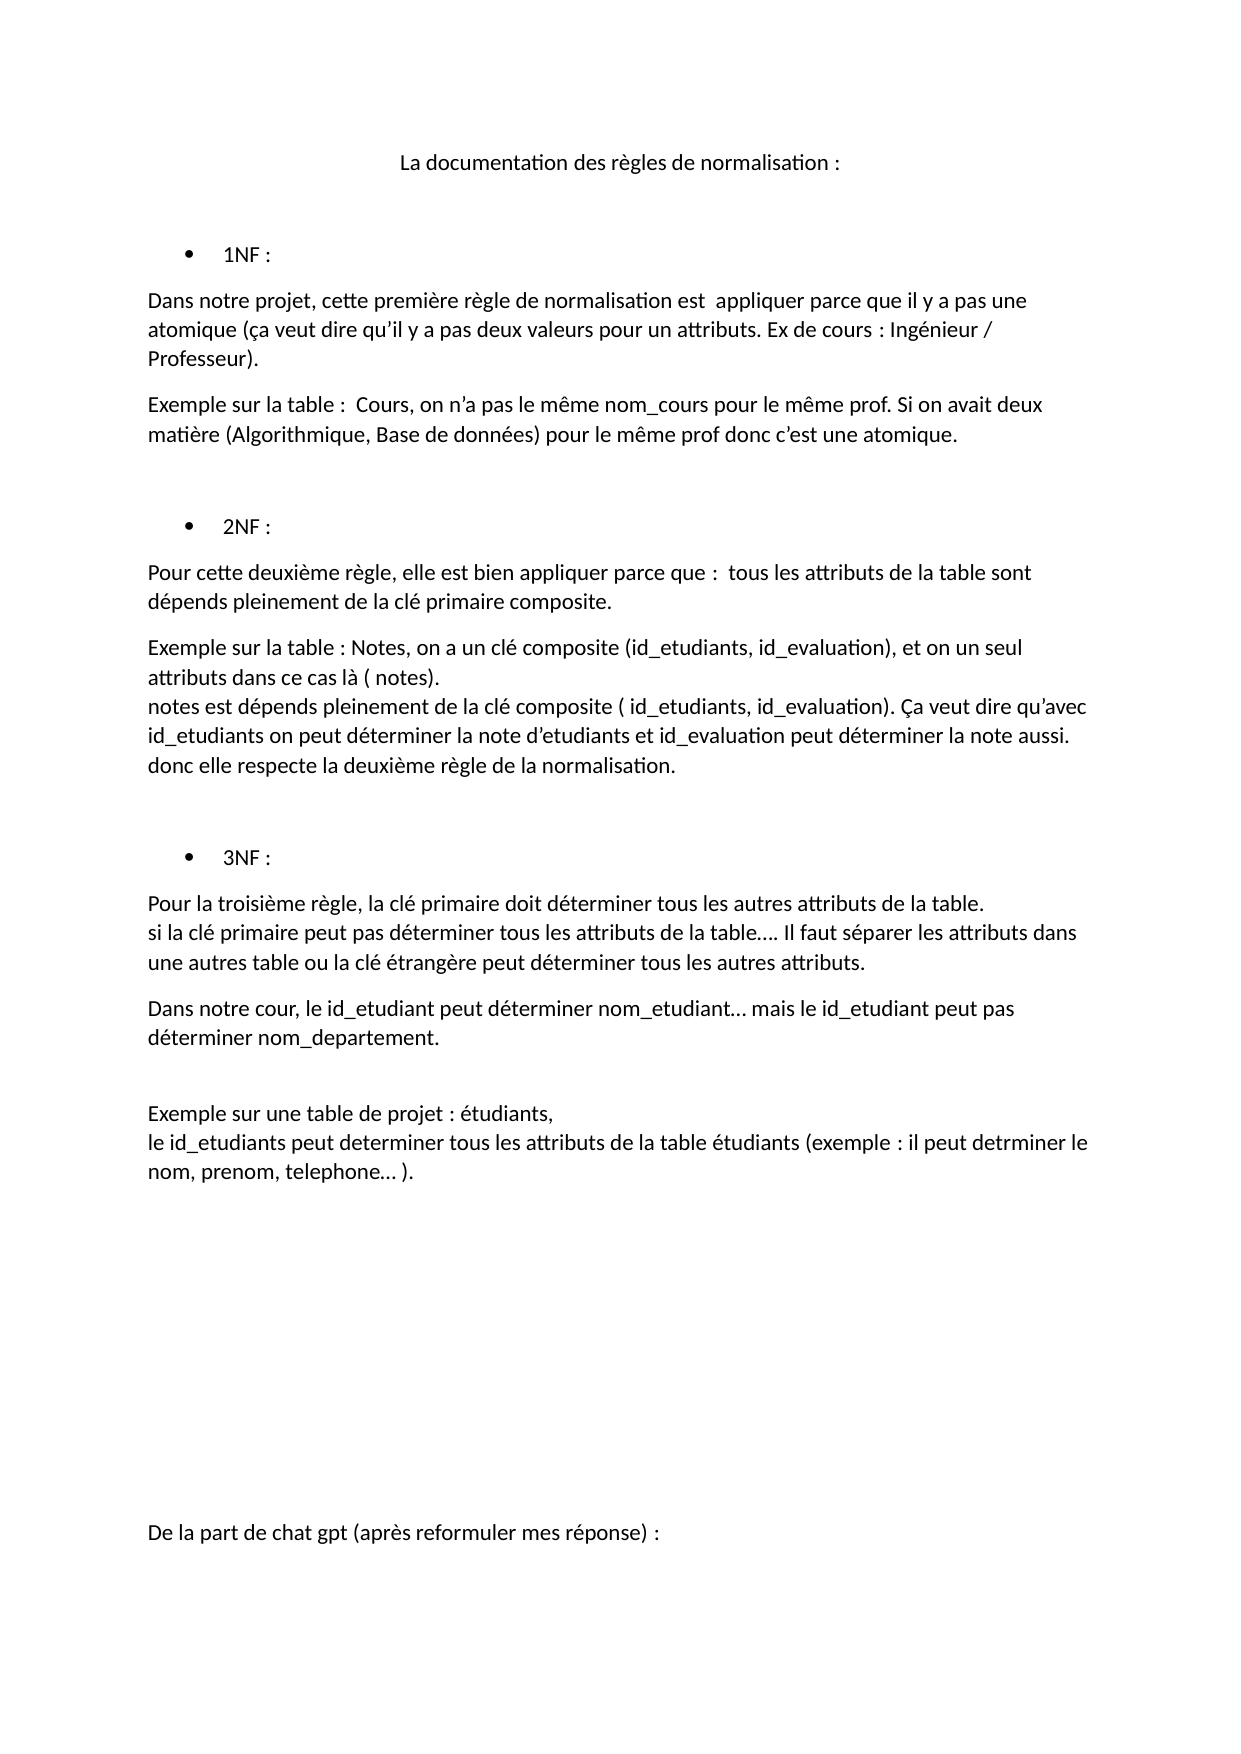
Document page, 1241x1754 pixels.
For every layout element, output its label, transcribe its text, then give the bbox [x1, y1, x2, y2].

text Pour la troisième règle, la clé primaire doit déterminer tous les autres attributs de la table. si la clé primaire peut pas déterminer tous les attributs de la table…. Il faut séparer les attributs dans une autres table ou la clé étrangère peut déterminer tous les autres attributs. [148, 889, 1093, 976]
text Dans notre projet, cette première règle de normalisation est appliquer parce que il y a pas une atomique (ça veut dire qu’il y a pas deux valeurs pour un attributs. Ex de cours : Ingénieur / Professeur). [148, 286, 1093, 372]
text Pour cette deuxième règle, elle est bien appliquer parce que : tous les attributs de la table sont dépends pleinement de la clé primaire composite. [148, 558, 1093, 615]
text Exemple sur une table de projet : étudiants, le id_etudiants peut determiner tous les attributs de la table étudiants (exemple : il peut detrminer le nom, prenom, telephone… ). [148, 1099, 1093, 1303]
text La documentation des règles de normalisation : [148, 148, 1093, 176]
list 2NF : [185, 512, 1093, 540]
text Dans notre cour, le id_etudiant peut déterminer nom_etudiant… mais le id_etudiant peut pas déterminer nom_departement. [148, 994, 1093, 1081]
text Exemple sur la table : Notes, on a un clé composite (id_etudiants, id_evaluation), et on un seul attributs dans ce cas là ( notes). notes est dépends pleinement de la clé composite ( id_etudiants, id_evaluation). Ça veut dire qu’avec id_etudiants on peut déterminer la note d’etudiants et id_evaluation peut déterminer la note aussi. donc elle respecte la deuxième règle de la normalisation. [148, 633, 1093, 779]
text De la part de chat gpt (après reformuler mes réponse) : [148, 1459, 1093, 1575]
list 1NF : [185, 240, 1093, 268]
list 3NF : [185, 843, 1093, 871]
text Exemple sur la table : Cours, on n’a pas le même nom_cours pour le même prof. Si on avait deux matière (Algorithmique, Base de données) pour le même prof donc c’est une atomique. [148, 391, 1093, 448]
